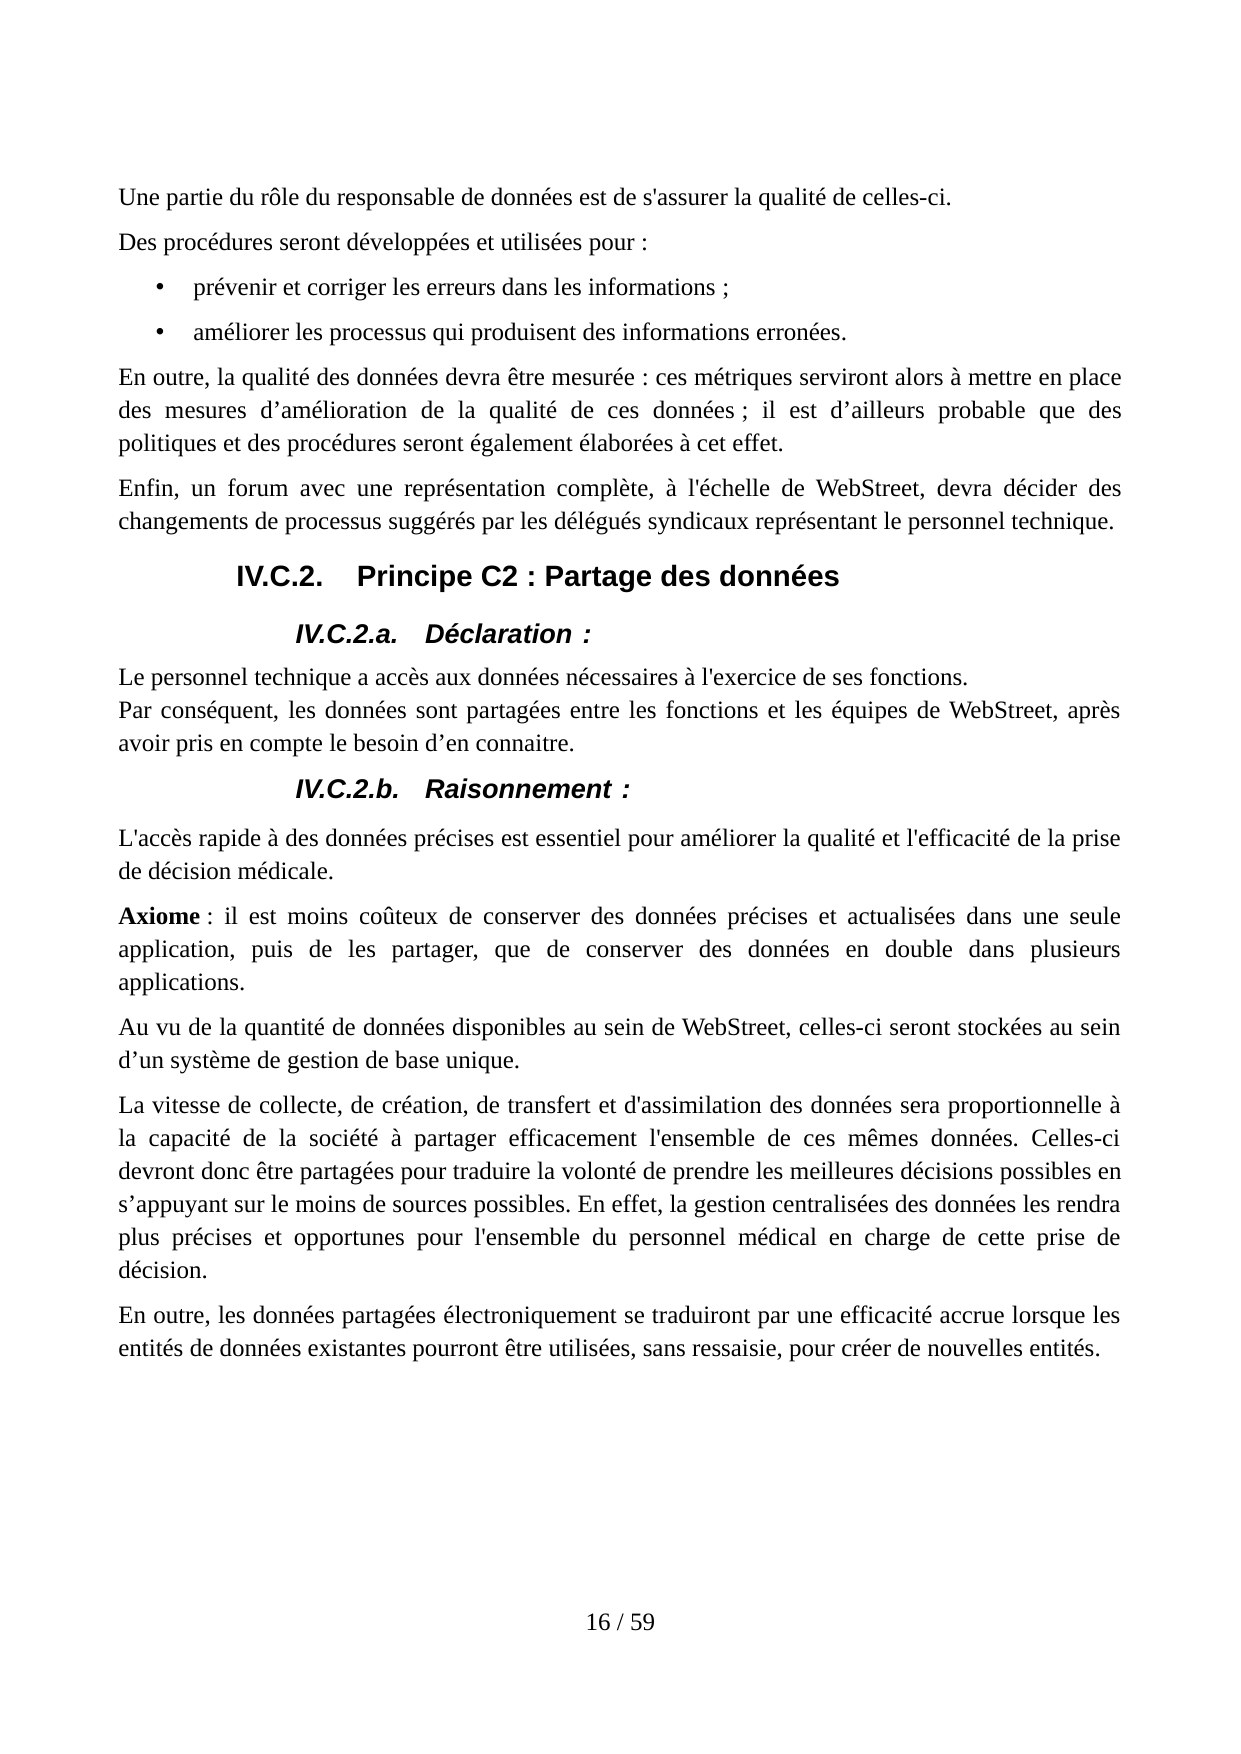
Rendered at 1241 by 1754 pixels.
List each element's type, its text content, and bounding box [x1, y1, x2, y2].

text Par conséquent, les données sont partagées entre les fonctions et les équipes de WebStreet, après avoir pris en compte le besoin d’en connaitre. [118, 695, 1122, 757]
subtitle Principe C2 : Partage des données [118, 559, 1122, 593]
text En outre, les données partagées électroniquement se traduiront par une efficacité accrue lorsque les entités de données existantes pourront être utilisées, sans ressaisie, pour créer de nouvelles entités. [118, 1300, 1122, 1362]
list prévenir et corriger les erreurs dans les informations ; [156, 272, 1122, 301]
text L'accès rapide à des données précises est essentiel pour améliorer la qualité et l'efficacité de la prise de décision médicale. [118, 823, 1122, 885]
text Au vu de la quantité de données disponibles au sein de WebStreet, celles-ci seront stockées au sein d’un système de gestion de base unique. [118, 1012, 1122, 1074]
text En outre, la qualité des données devra être mesurée : ces métriques serviront alors à mettre en place des mesures d’amélioration de la qualité de ces données ; il est d’ailleurs probable que des politiques et des procédures seront également élaborées à cet effet. [118, 362, 1122, 457]
text La vitesse de collecte, de création, de transfert et d'assimilation des données sera proportionnelle à la capacité de la société à partager efficacement l'ensemble de ces mêmes données. Celles-ci devront donc être partagées pour traduire la volonté de prendre les meilleures décisions possibles en s’appuyant sur le moins de sources possibles. En effet, la gestion centralisées des données les rendra plus précises et opportunes pour l'ensemble du personnel médical en charge de cette prise de décision. [118, 1090, 1122, 1284]
text Axiome : il est moins coûteux de conserver des données précises et actualisées dans une seule application, puis de les partager, que de conserver des données en double dans plusieurs applications. [118, 901, 1122, 996]
text Des procédures seront développées et utilisées pour : [118, 227, 1122, 256]
text Enfin, un forum avec une représentation complète, à l'échelle de WebStreet, devra décider des changements de processus suggérés par les délégués syndicaux représentant le personnel technique. [118, 473, 1122, 534]
text Une partie du rôle du responsable de données est de s'assurer la qualité de celles-ci. [118, 182, 1122, 211]
subtitle Déclaration : [118, 618, 1122, 649]
list améliorer les processus qui produisent des informations erronées. [156, 317, 1122, 346]
subtitle Raisonnement : [118, 773, 1122, 805]
text Le personnel technique a accès aux données nécessaires à l'exercice de ses fonctions. [118, 662, 1122, 691]
